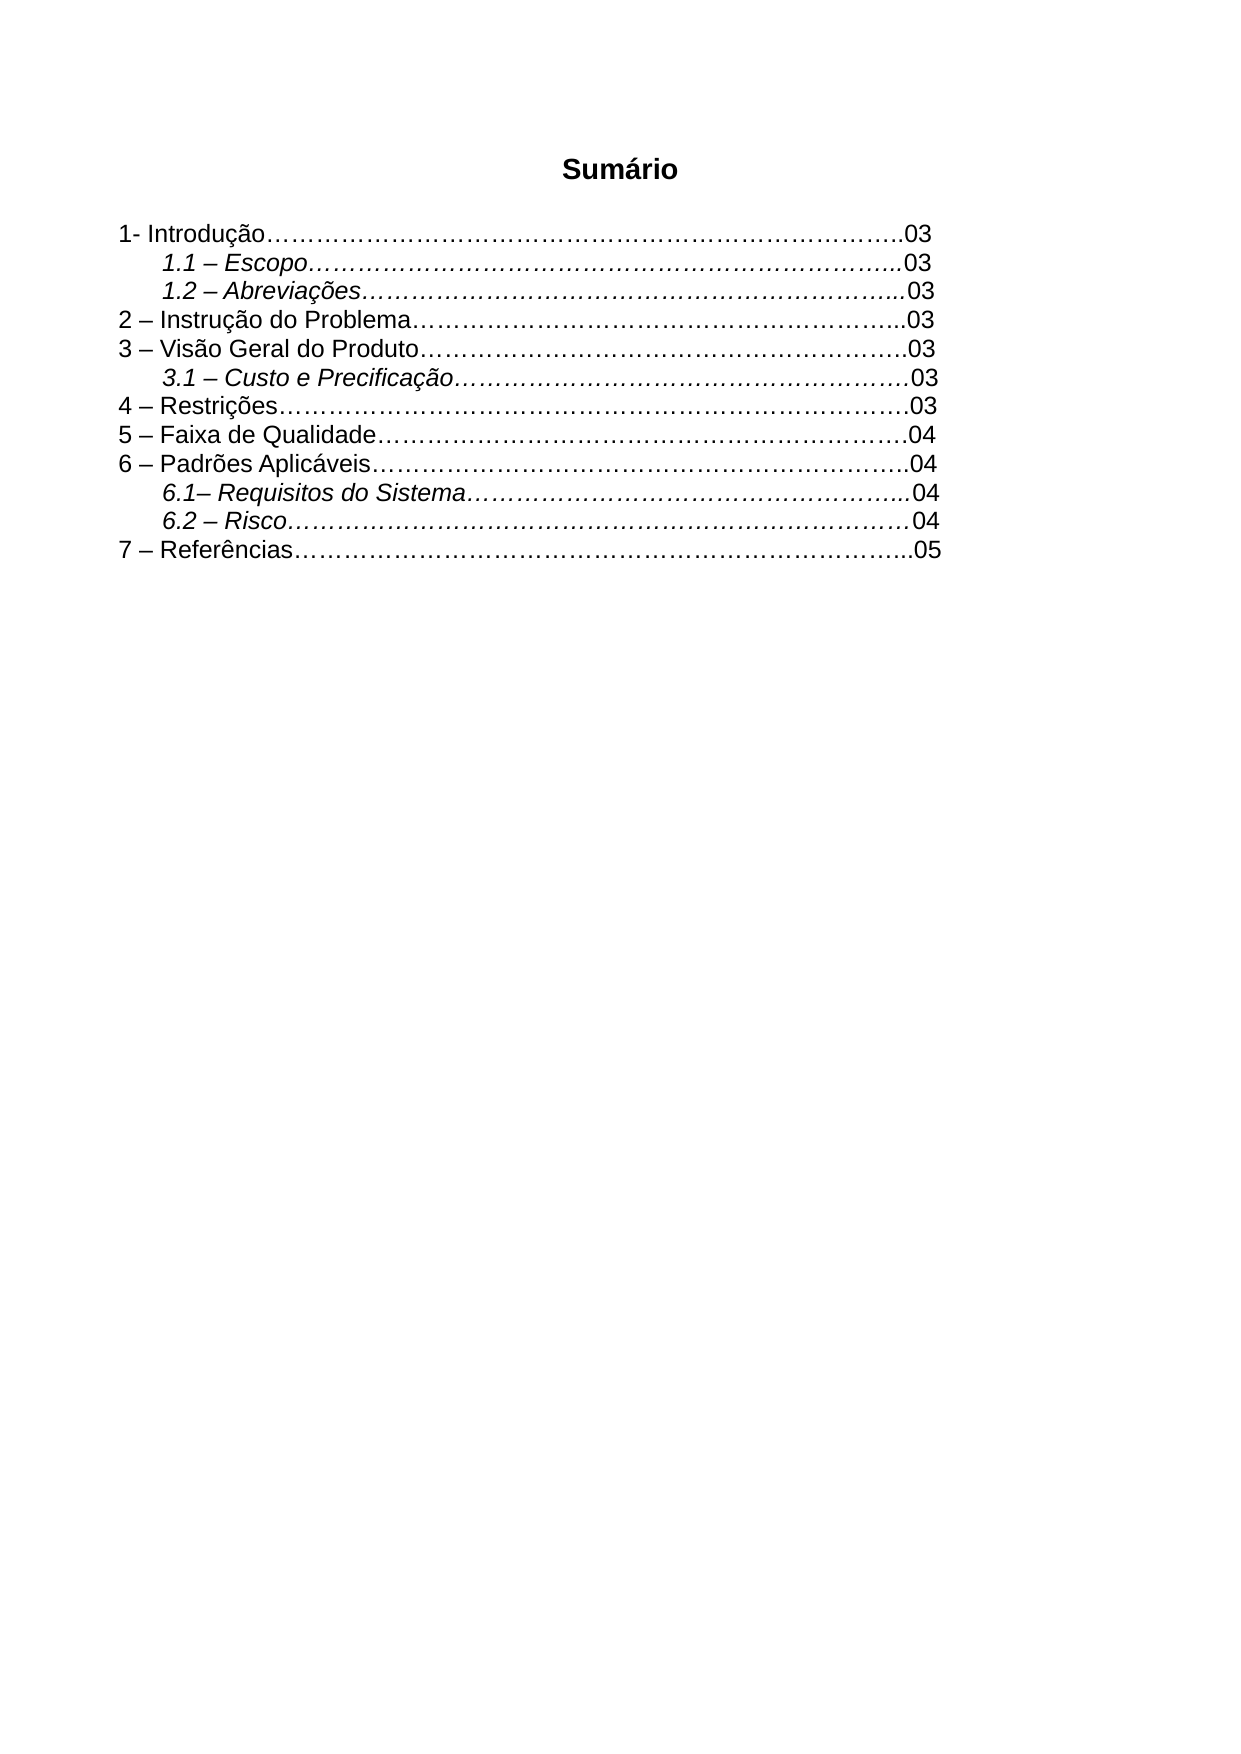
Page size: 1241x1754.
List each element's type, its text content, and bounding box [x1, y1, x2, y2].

text 6.2 – Risco…………………………………………………………………04 [118, 506, 1122, 535]
text 1- Introdução…………………………………………………………………..03 [118, 219, 1122, 247]
text 6.1– Requisitos do Sistema……………………………………………...04 [118, 477, 1122, 506]
text 6 – Padrões Aplicáveis………………………………………………………..04 [118, 449, 1122, 477]
text 5 – Faixa de Qualidade……………………………………………………….04 [118, 420, 1122, 449]
text 7 – Referências………………………………………………………………...05 [118, 535, 1122, 564]
text Sumário [118, 152, 1122, 185]
text 1.2 – Abreviações………………………………………………………...03 [118, 276, 1122, 305]
text 2 – Instrução do Problema…………………………………………………...03 [118, 305, 1122, 334]
text 1.1 – Escopo……………………………………………………………...03 [118, 247, 1122, 276]
text 4 – Restrições………………………………………………………………….03 [118, 391, 1122, 420]
text 3 – Visão Geral do Produto…………………………………………………..03 [118, 334, 1122, 362]
text 3.1 – Custo e Precificação……………………………………………….03 [118, 362, 1122, 391]
